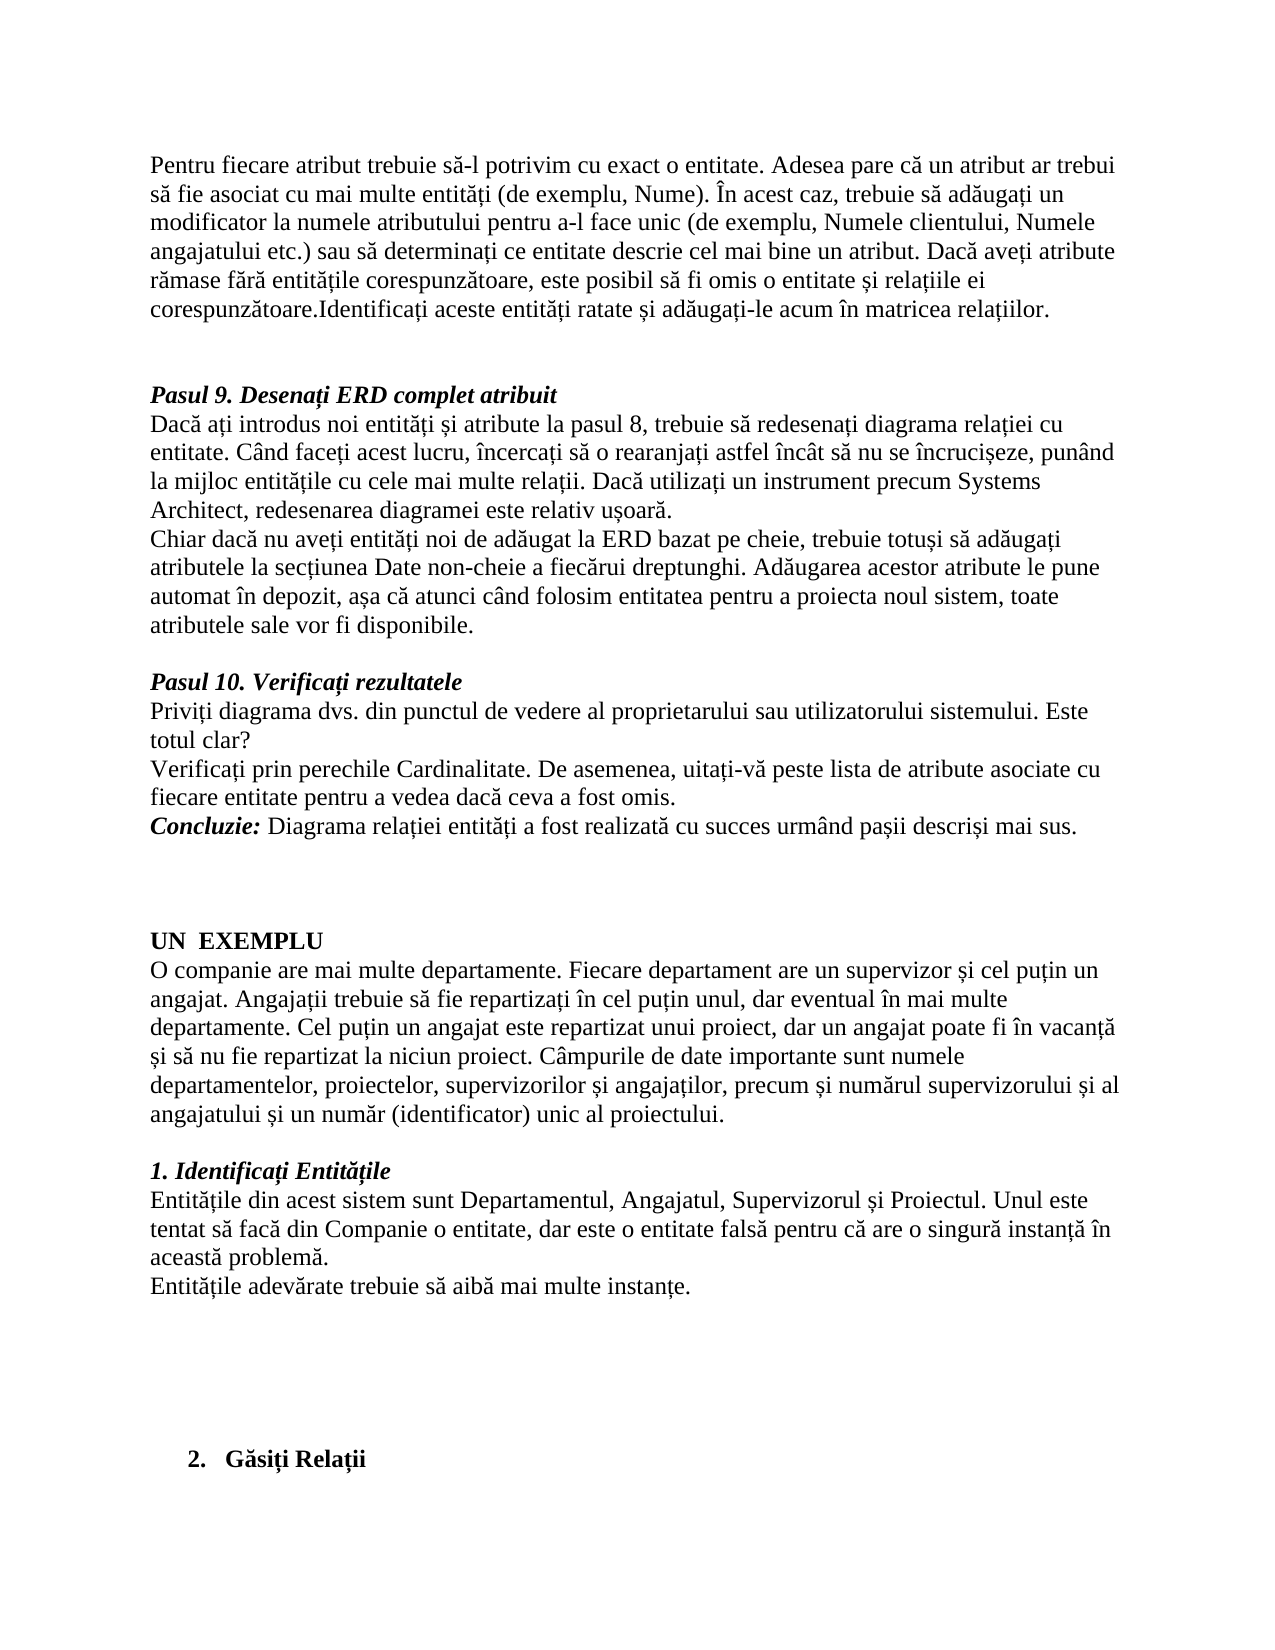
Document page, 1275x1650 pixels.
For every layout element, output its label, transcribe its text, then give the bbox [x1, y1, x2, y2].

text Priviți diagrama dvs. din punctul de vedere al proprietarului sau utilizatorului sistemului. Este totul clar? [150, 696, 1125, 754]
list Găsiți Relații [187, 1444, 1125, 1472]
text Verificați prin perechile Cardinalitate. De asemenea, uitați-vă peste lista de atribute asociate cu fiecare entitate pentru a vedea dacă ceva a fost omis. [150, 754, 1125, 811]
text 1. Identificați Entitățile [150, 1156, 1125, 1185]
text UN EXEMPLU [150, 926, 1125, 955]
text Concluzie: Diagrama relației entități a fost realizată cu succes urmând pașii descriși mai sus. [150, 811, 1125, 840]
text Chiar dacă nu aveți entități noi de adăugat la ERD bazat pe cheie, trebuie totuși să adăugați atributele la secțiunea Date non-cheie a fiecărui dreptunghi. Adăugarea acestor atribute le pune automat în depozit, așa că atunci când folosim entitatea pentru a proiecta noul sistem, toate atributele sale vor fi disponibile. [150, 524, 1125, 639]
text Pasul 9. Desenați ERD complet atribuit [150, 380, 1125, 409]
text O companie are mai multe departamente. Fiecare departament are un supervizor și cel puțin un angajat. Angajații trebuie să fie repartizați în cel puțin unul, dar eventual în mai multe departamente. Cel puțin un angajat este repartizat unui proiect, dar un angajat poate fi în vacanță și să nu fie repartizat la niciun proiect. Câmpurile de date importante sunt numele departamentelor, proiectelor, supervizorilor și angajaților, precum și numărul supervizorului și al angajatului și un număr (identificator) unic al proiectului. [150, 955, 1125, 1127]
text Pasul 10. Verificați rezultatele [150, 667, 1125, 696]
text Pentru fiecare atribut trebuie să-l potrivim cu exact o entitate. Adesea pare că un atribut ar trebui să fie asociat cu mai multe entități (de exemplu, Nume). În acest caz, trebuie să adăugați un modificator la numele atributului pentru a-l face unic (de exemplu, Numele clientului, Numele angajatului etc.) sau să determinați ce entitate descrie cel mai bine un atribut. Dacă aveți atribute rămase fără entitățile corespunzătoare, este posibil să fi omis o entitate și relațiile ei corespunzătoare.Identificați aceste entități ratate și adăugați-le acum în matricea relațiilor. [150, 150, 1125, 322]
text Entitățile din acest sistem sunt Departamentul, Angajatul, Supervizorul și Proiectul. Unul este tentat să facă din Companie o entitate, dar este o entitate falsă pentru că are o singură instanță în această problemă. [150, 1185, 1125, 1271]
text Entitățile adevărate trebuie să aibă mai multe instanțe. [150, 1271, 1125, 1300]
text Dacă ați introdus noi entități și atribute la pasul 8, trebuie să redesenați diagrama relației cu entitate. Când faceți acest lucru, încercați să o rearanjați astfel încât să nu se încrucișeze, punând la mijloc entitățile cu cele mai multe relații. Dacă utilizați un instrument precum Systems Architect, redesenarea diagramei este relativ ușoară. [150, 409, 1125, 524]
